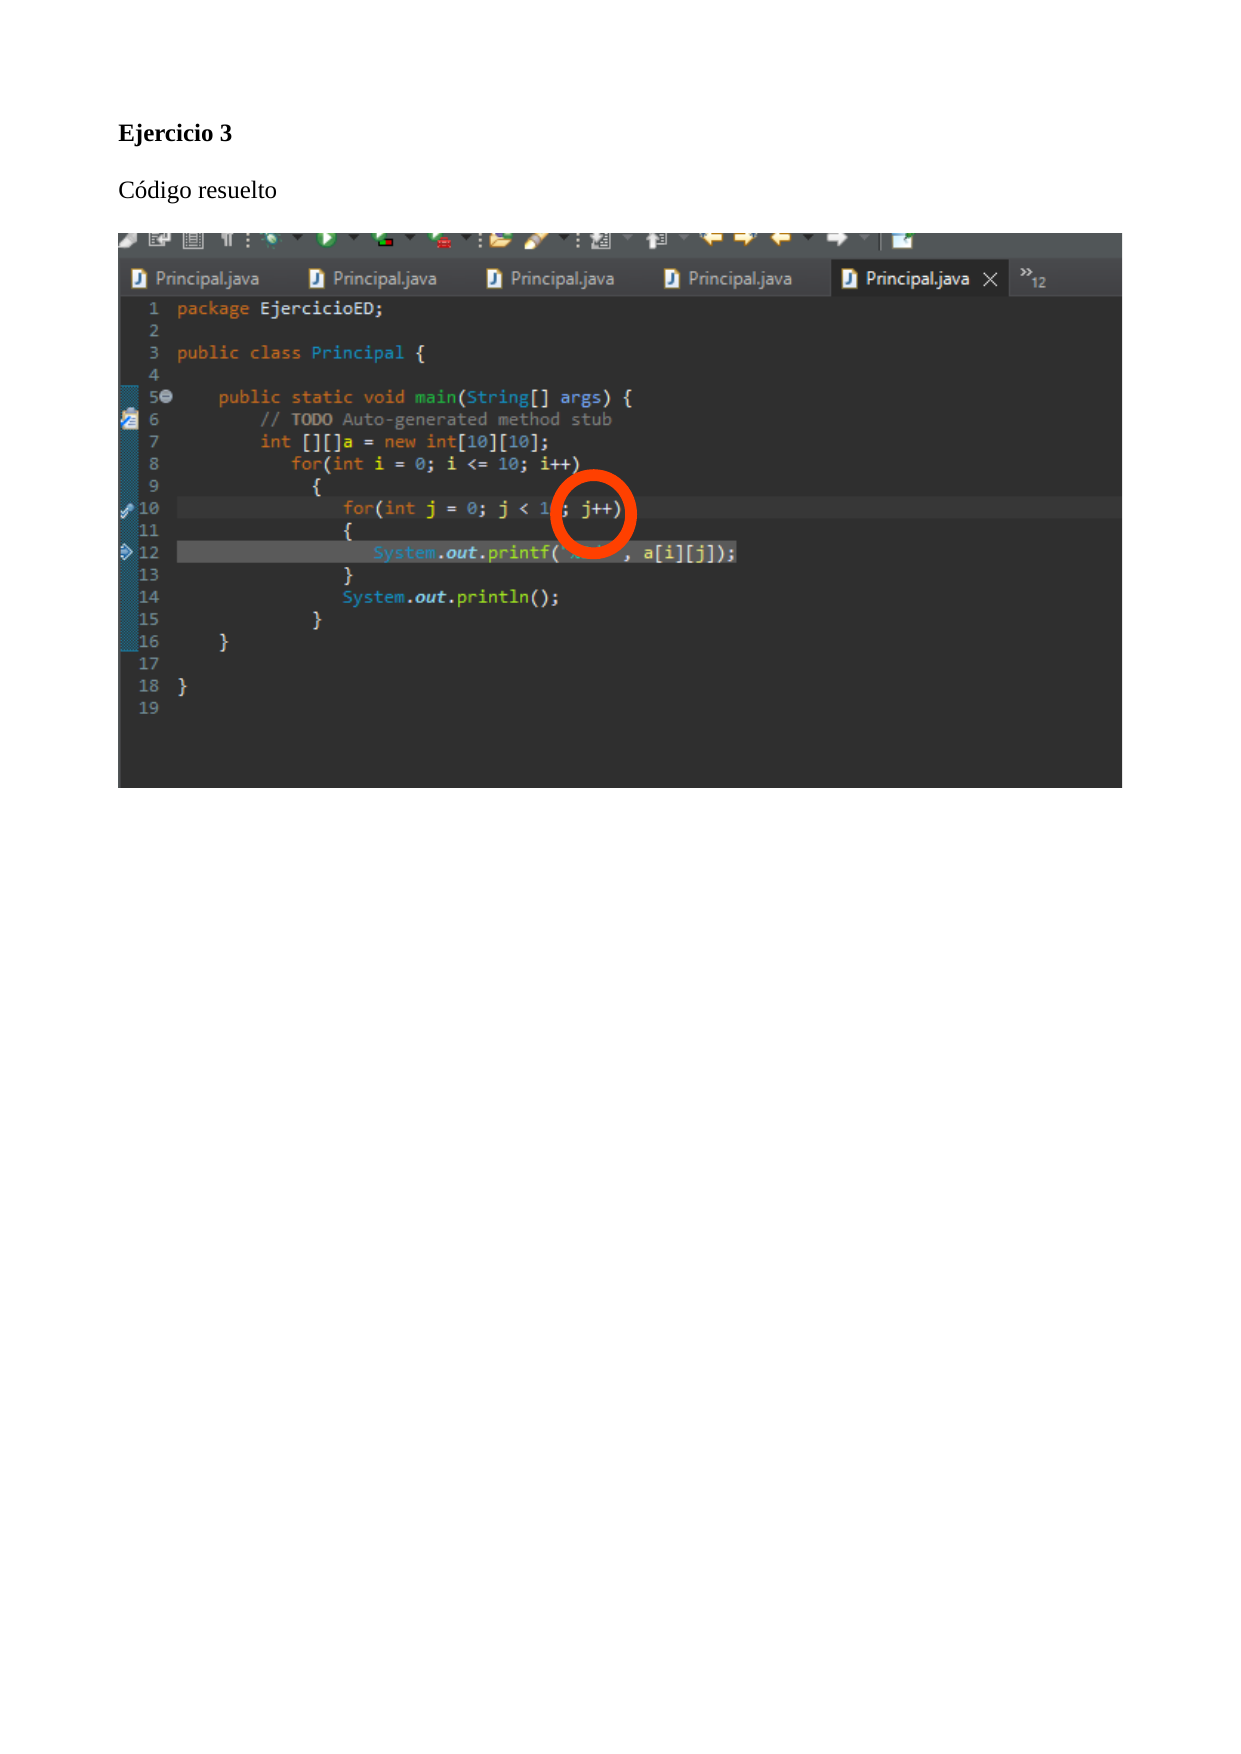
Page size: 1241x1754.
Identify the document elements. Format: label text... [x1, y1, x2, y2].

text Ejercicio 3 [118, 118, 1122, 147]
text Código resuelto [118, 176, 1122, 204]
picture [118, 233, 1123, 788]
